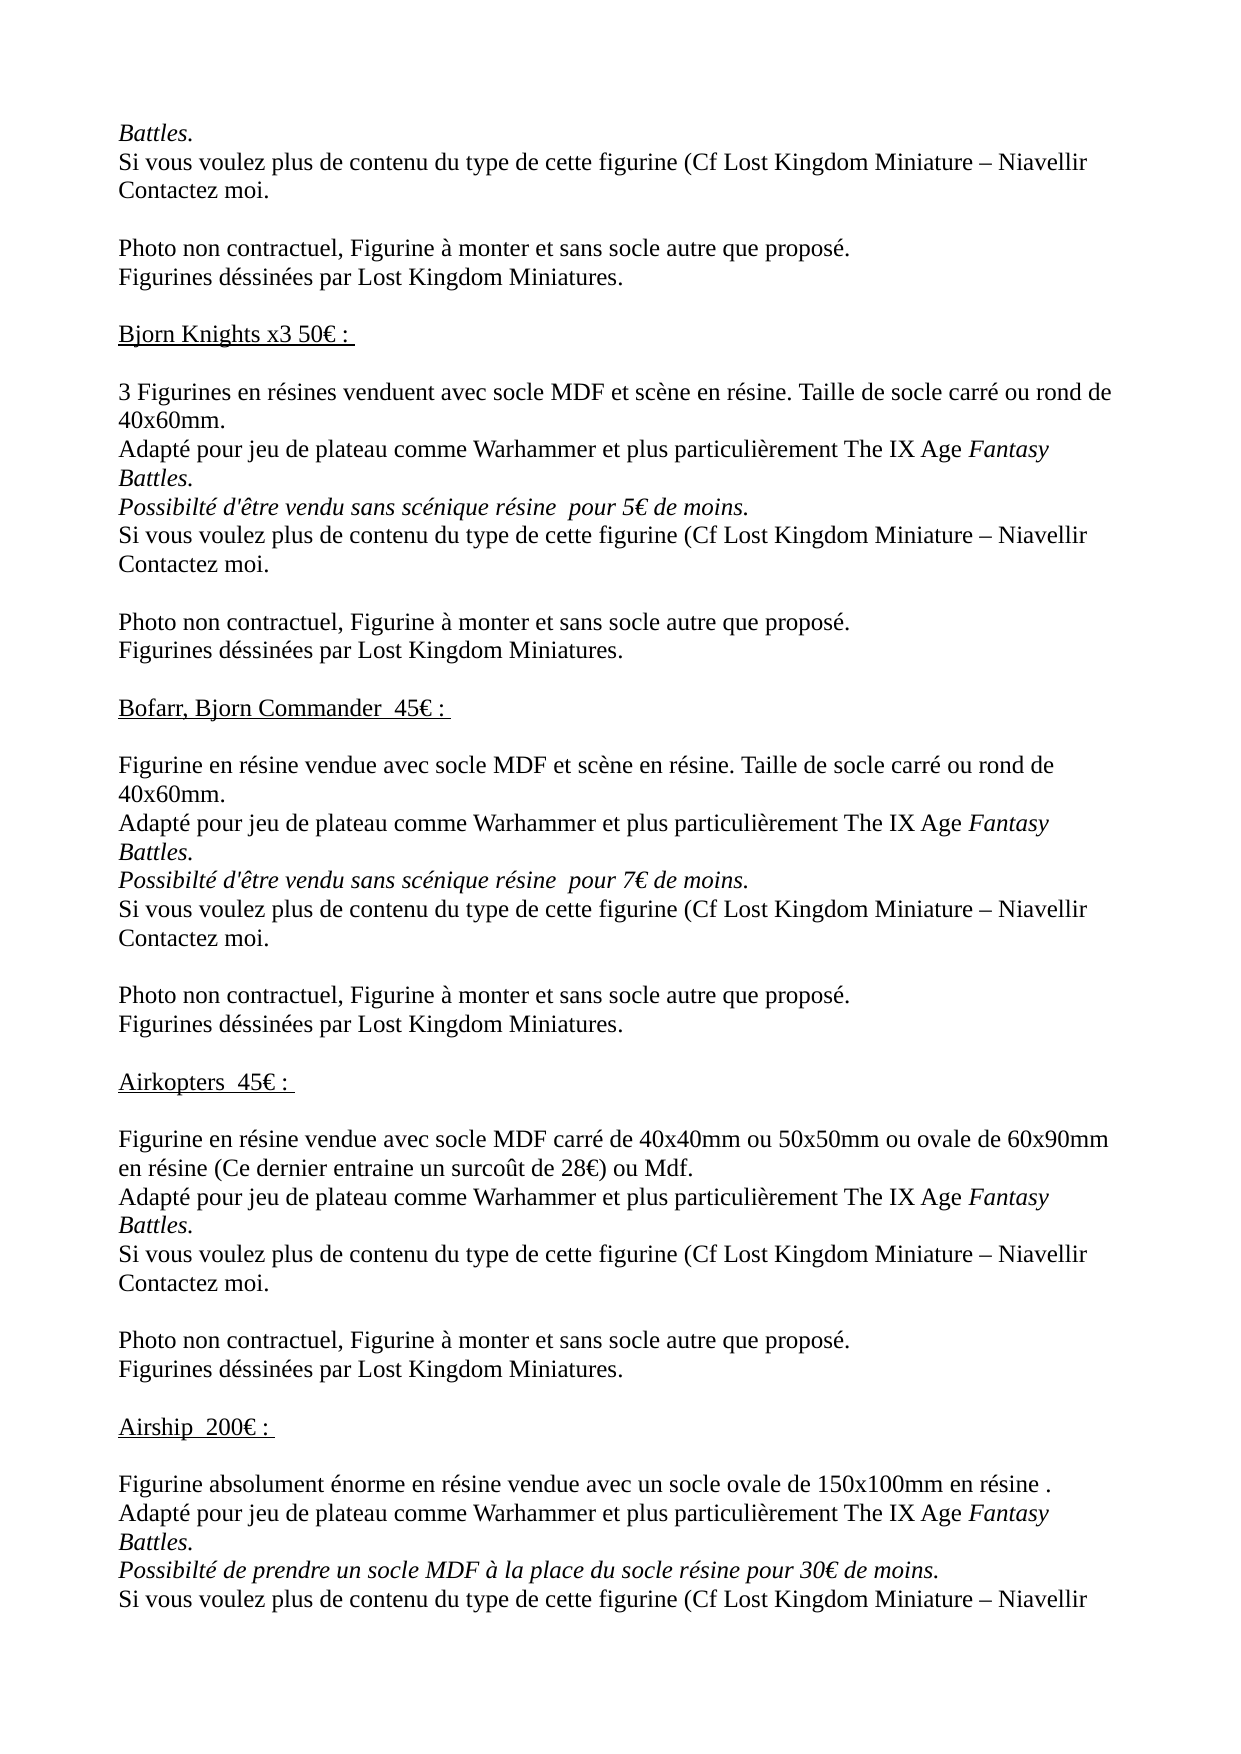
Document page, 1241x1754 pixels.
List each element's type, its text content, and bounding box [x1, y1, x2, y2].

text Figurines déssinées par Lost Kingdom Miniatures. [118, 636, 1122, 664]
text Photo non contractuel, Figurine à monter et sans socle autre que proposé. [118, 233, 1122, 262]
text Airship 200€ : [118, 1412, 1122, 1441]
text Battles. Si vous voulez plus de contenu du type de cette figurine (Cf Lost Kingdom Miniature – Niavellir Contactez moi. [118, 118, 1122, 204]
text Figurine absolument énorme en résine vendue avec un socle ovale de 150x100mm en résine . Adapté pour jeu de plateau comme Warhammer et plus particulièrement The IX Age Fantasy Battles. Possibilté de prendre un socle MDF à la place du socle résine pour 30€ de moins. Si vous voulez plus de contenu du type de cette figurine (Cf Lost Kingdom Miniature – Niavellir [118, 1469, 1122, 1613]
text 3 Figurines en résines venduent avec socle MDF et scène en résine. Taille de socle carré ou rond de 40x60mm. Adapté pour jeu de plateau comme Warhammer et plus particulièrement The IX Age Fantasy Battles. Possibilté d'être vendu sans scénique résine pour 5€ de moins. Si vous voulez plus de contenu du type de cette figurine (Cf Lost Kingdom Miniature – Niavellir Contactez moi. [118, 377, 1122, 578]
text Bofarr, Bjorn Commander 45€ : [118, 693, 1122, 722]
text Photo non contractuel, Figurine à monter et sans socle autre que proposé. [118, 981, 1122, 1009]
text Figurines déssinées par Lost Kingdom Miniatures. [118, 1009, 1122, 1038]
text Figurine en résine vendue avec socle MDF carré de 40x40mm ou 50x50mm ou ovale de 60x90mm en résine (Ce dernier entraine un surcoût de 28€) ou Mdf. Adapté pour jeu de plateau comme Warhammer et plus particulièrement The IX Age Fantasy Battles. Si vous voulez plus de contenu du type de cette figurine (Cf Lost Kingdom Miniature – Niavellir Contactez moi. [118, 1124, 1122, 1297]
text Photo non contractuel, Figurine à monter et sans socle autre que proposé. [118, 1326, 1122, 1354]
text Airkopters 45€ : [118, 1067, 1122, 1096]
text Figurine en résine vendue avec socle MDF et scène en résine. Taille de socle carré ou rond de 40x60mm. Adapté pour jeu de plateau comme Warhammer et plus particulièrement The IX Age Fantasy Battles. Possibilté d'être vendu sans scénique résine pour 7€ de moins. Si vous voulez plus de contenu du type de cette figurine (Cf Lost Kingdom Miniature – Niavellir Contactez moi. [118, 751, 1122, 952]
text Figurines déssinées par Lost Kingdom Miniatures. [118, 1354, 1122, 1383]
text Photo non contractuel, Figurine à monter et sans socle autre que proposé. [118, 607, 1122, 636]
text Bjorn Knights x3 50€ : [118, 319, 1122, 348]
text Figurines déssinées par Lost Kingdom Miniatures. [118, 262, 1122, 291]
